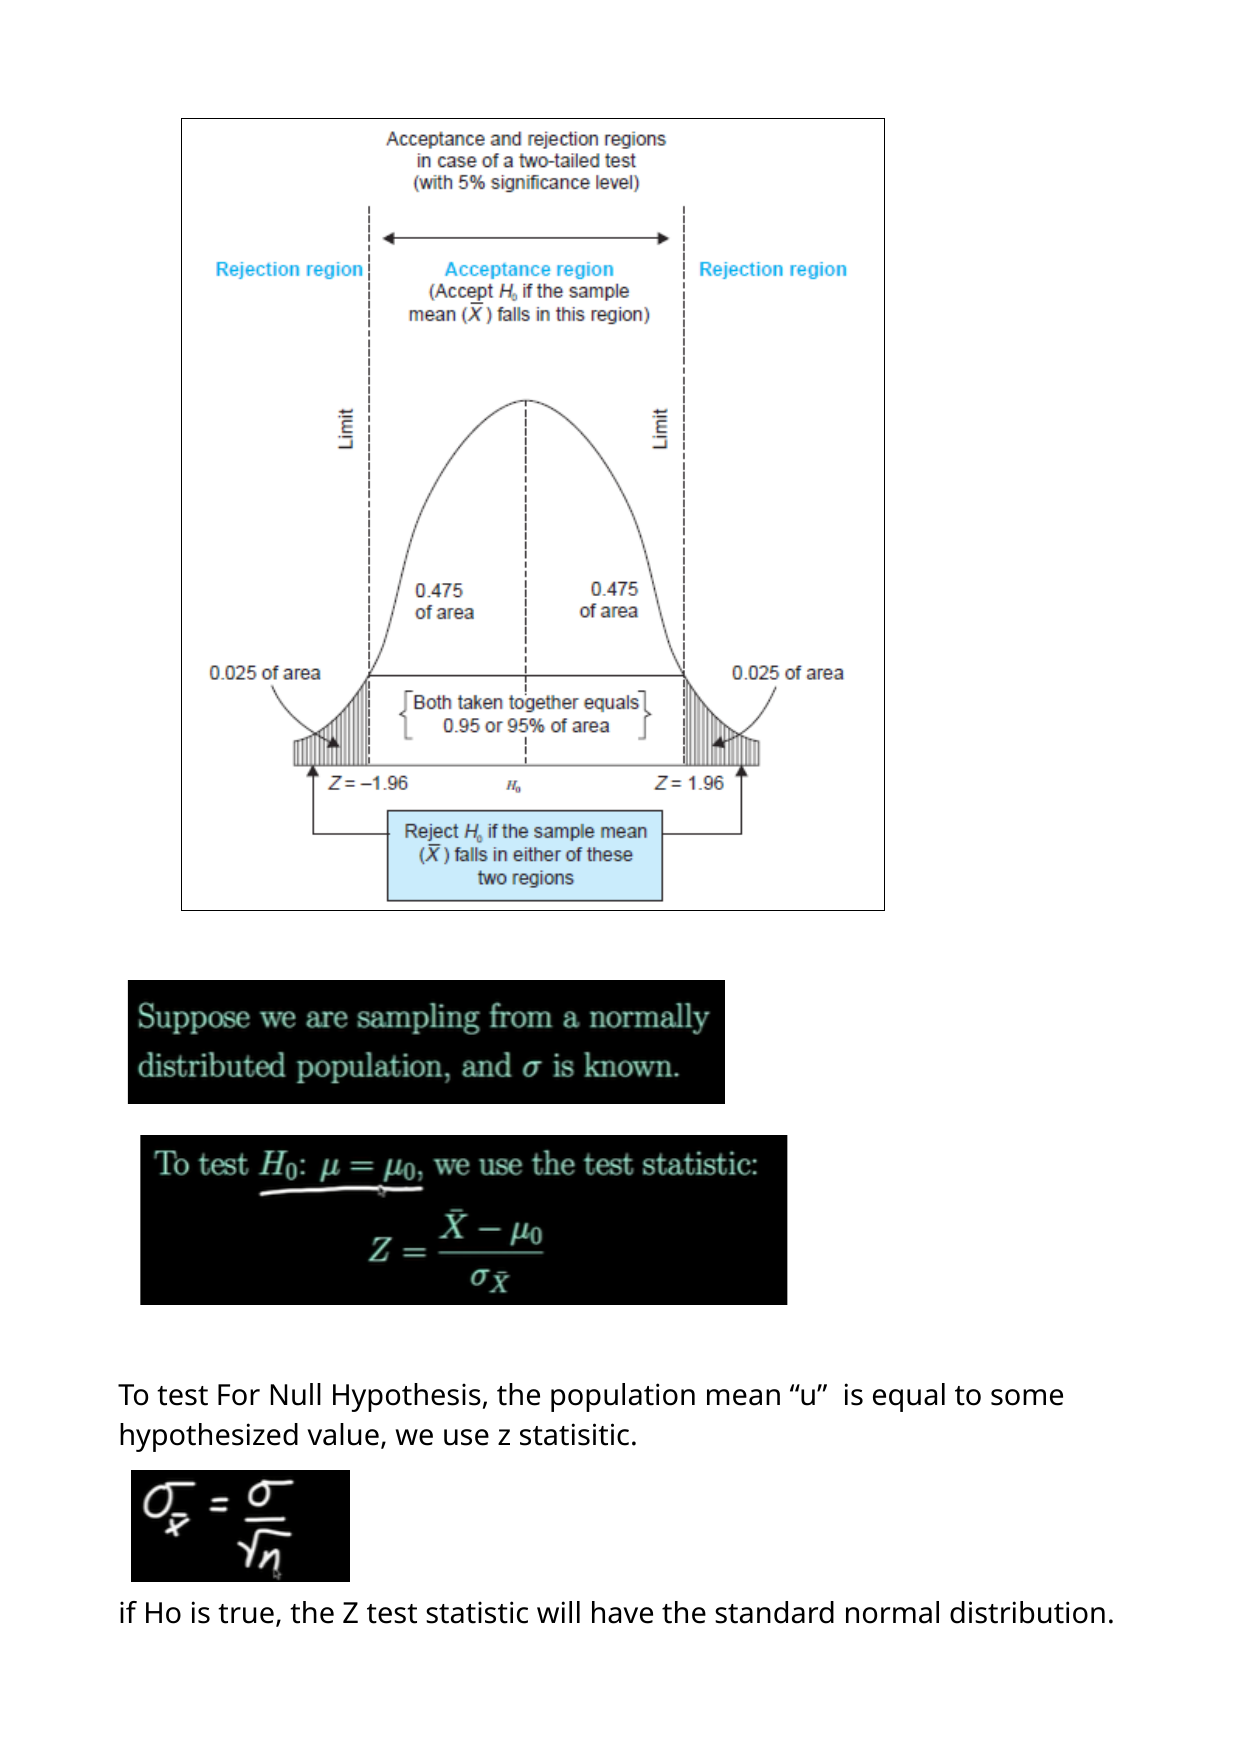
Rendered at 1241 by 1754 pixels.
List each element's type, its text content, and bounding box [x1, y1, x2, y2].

picture [131, 1470, 350, 1582]
title To test For Null Hypothesis, the population mean “u” is equal to some hypothesized value, we use z statisitic. [118, 1375, 1122, 1454]
picture [184, 121, 882, 908]
title if Ho is true, the Z test statistic will have the standard normal distribution. [118, 1593, 1122, 1632]
picture [127, 980, 725, 1104]
picture [140, 1135, 788, 1305]
